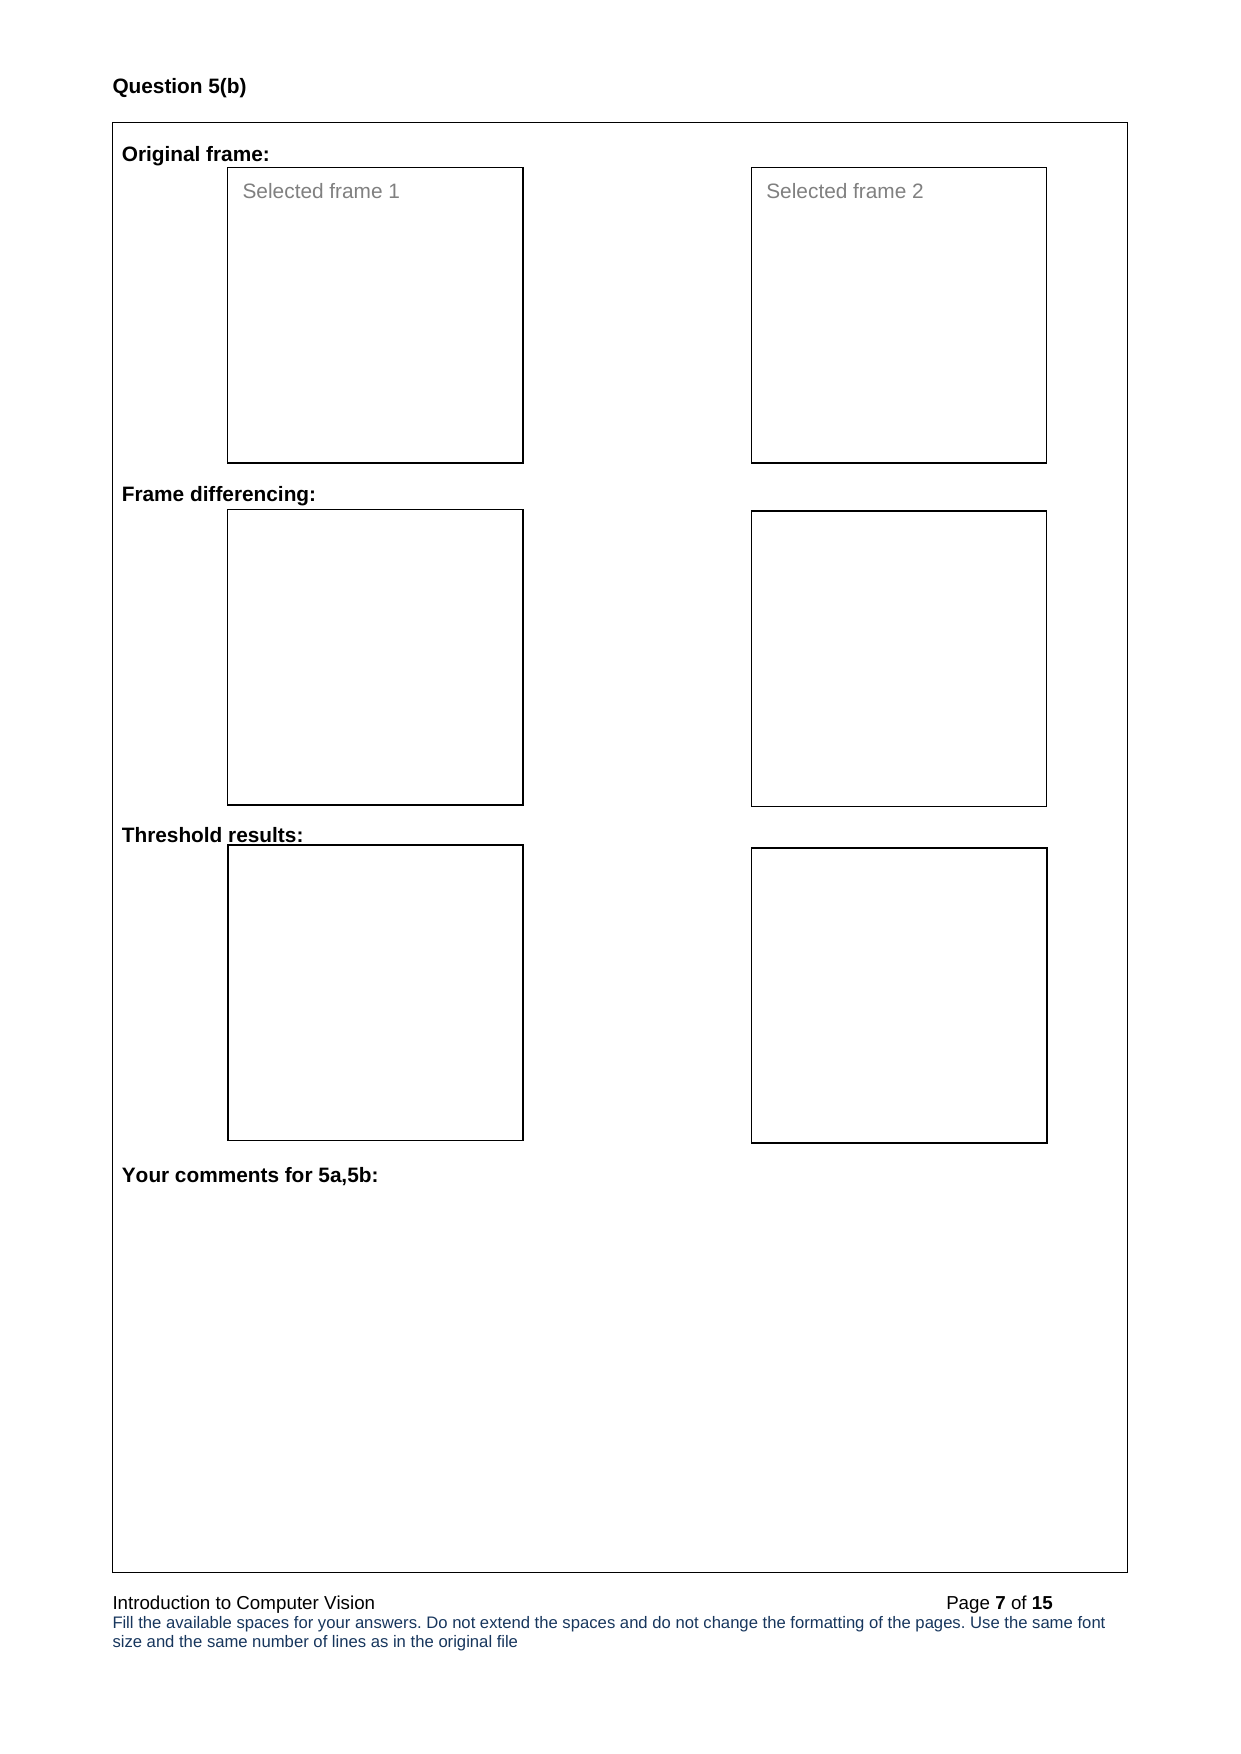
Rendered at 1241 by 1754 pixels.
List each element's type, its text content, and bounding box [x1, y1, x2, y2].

text Frame differencing: [113, 462, 1127, 506]
text Original frame: [113, 123, 1127, 166]
text Your comments for 5a,5b: [113, 1143, 1127, 1187]
text Threshold results: [113, 803, 1127, 846]
text Question 5(b) [112, 74, 1128, 98]
